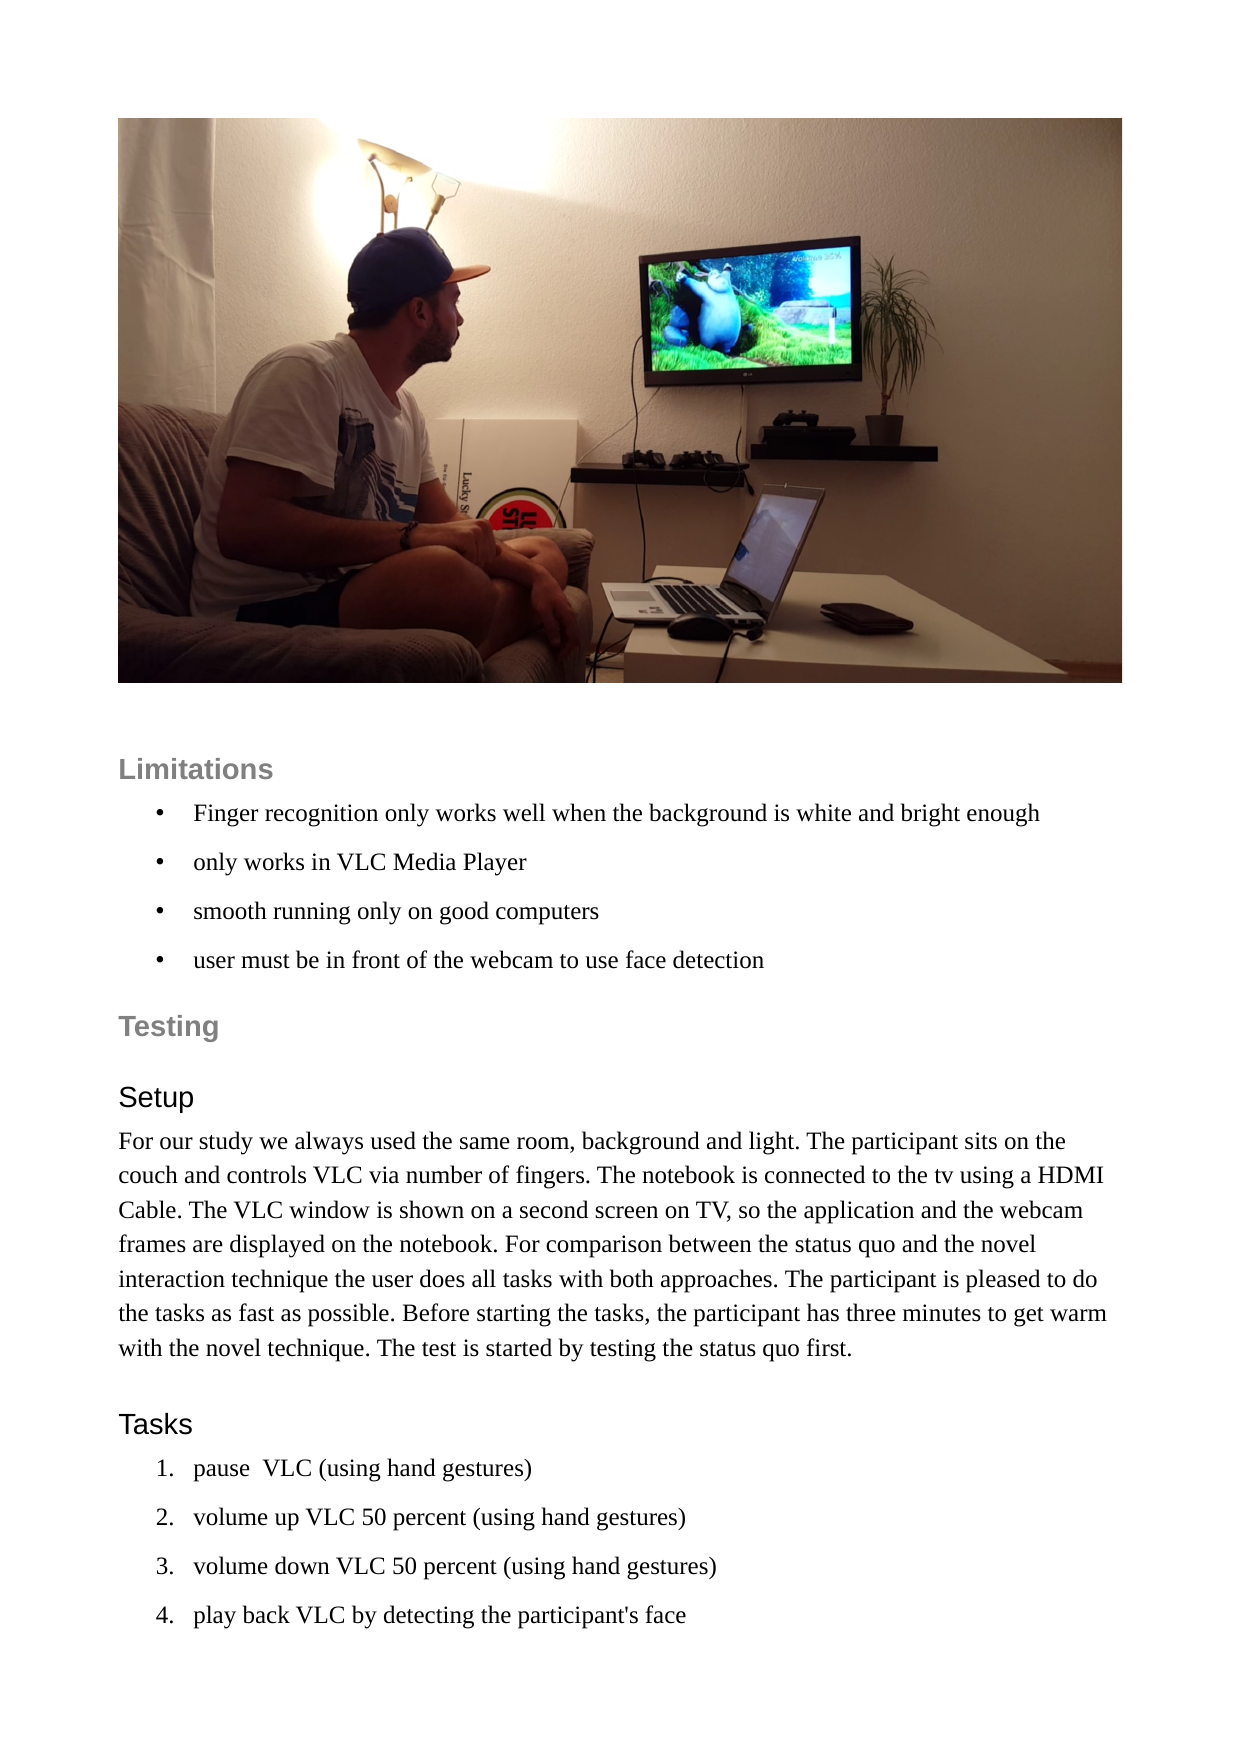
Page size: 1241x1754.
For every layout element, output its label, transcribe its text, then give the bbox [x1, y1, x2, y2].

text For our study we always used the same room, background and light. The participant sits on the couch and controls VLC via number of fingers. The notebook is connected to the tv using a HDMI Cable. The VLC window is shown on a second screen on TV, so the application and the webcam frames are displayed on the notebook. For comparison between the status quo and the novel interaction technique the user does all tasks with both approaches. The participant is pleased to do the tasks as fast as possible. Before starting the tasks, the participant has three minutes to get warm with the novel technique. The test is started by testing the status quo first. [118, 1126, 1122, 1362]
list Finger recognition only works well when the background is white and bright enough [156, 798, 1122, 827]
subtitle Limitations [118, 752, 1122, 786]
subtitle Setup [118, 1080, 1122, 1114]
list pause VLC (using hand gestures) [156, 1453, 1122, 1482]
list volume down VLC 50 percent (using hand gestures) [156, 1551, 1122, 1580]
subtitle Tasks [118, 1407, 1122, 1441]
list smooth running only on good computers [156, 896, 1122, 925]
subtitle Testing [118, 1009, 1122, 1043]
list only works in VLC Media Player [156, 847, 1122, 876]
list play back VLC by detecting the participant's face [156, 1600, 1122, 1629]
picture [118, 118, 1123, 683]
list volume up VLC 50 percent (using hand gestures) [156, 1502, 1122, 1531]
list user must be in front of the webcam to use face detection [156, 945, 1122, 974]
